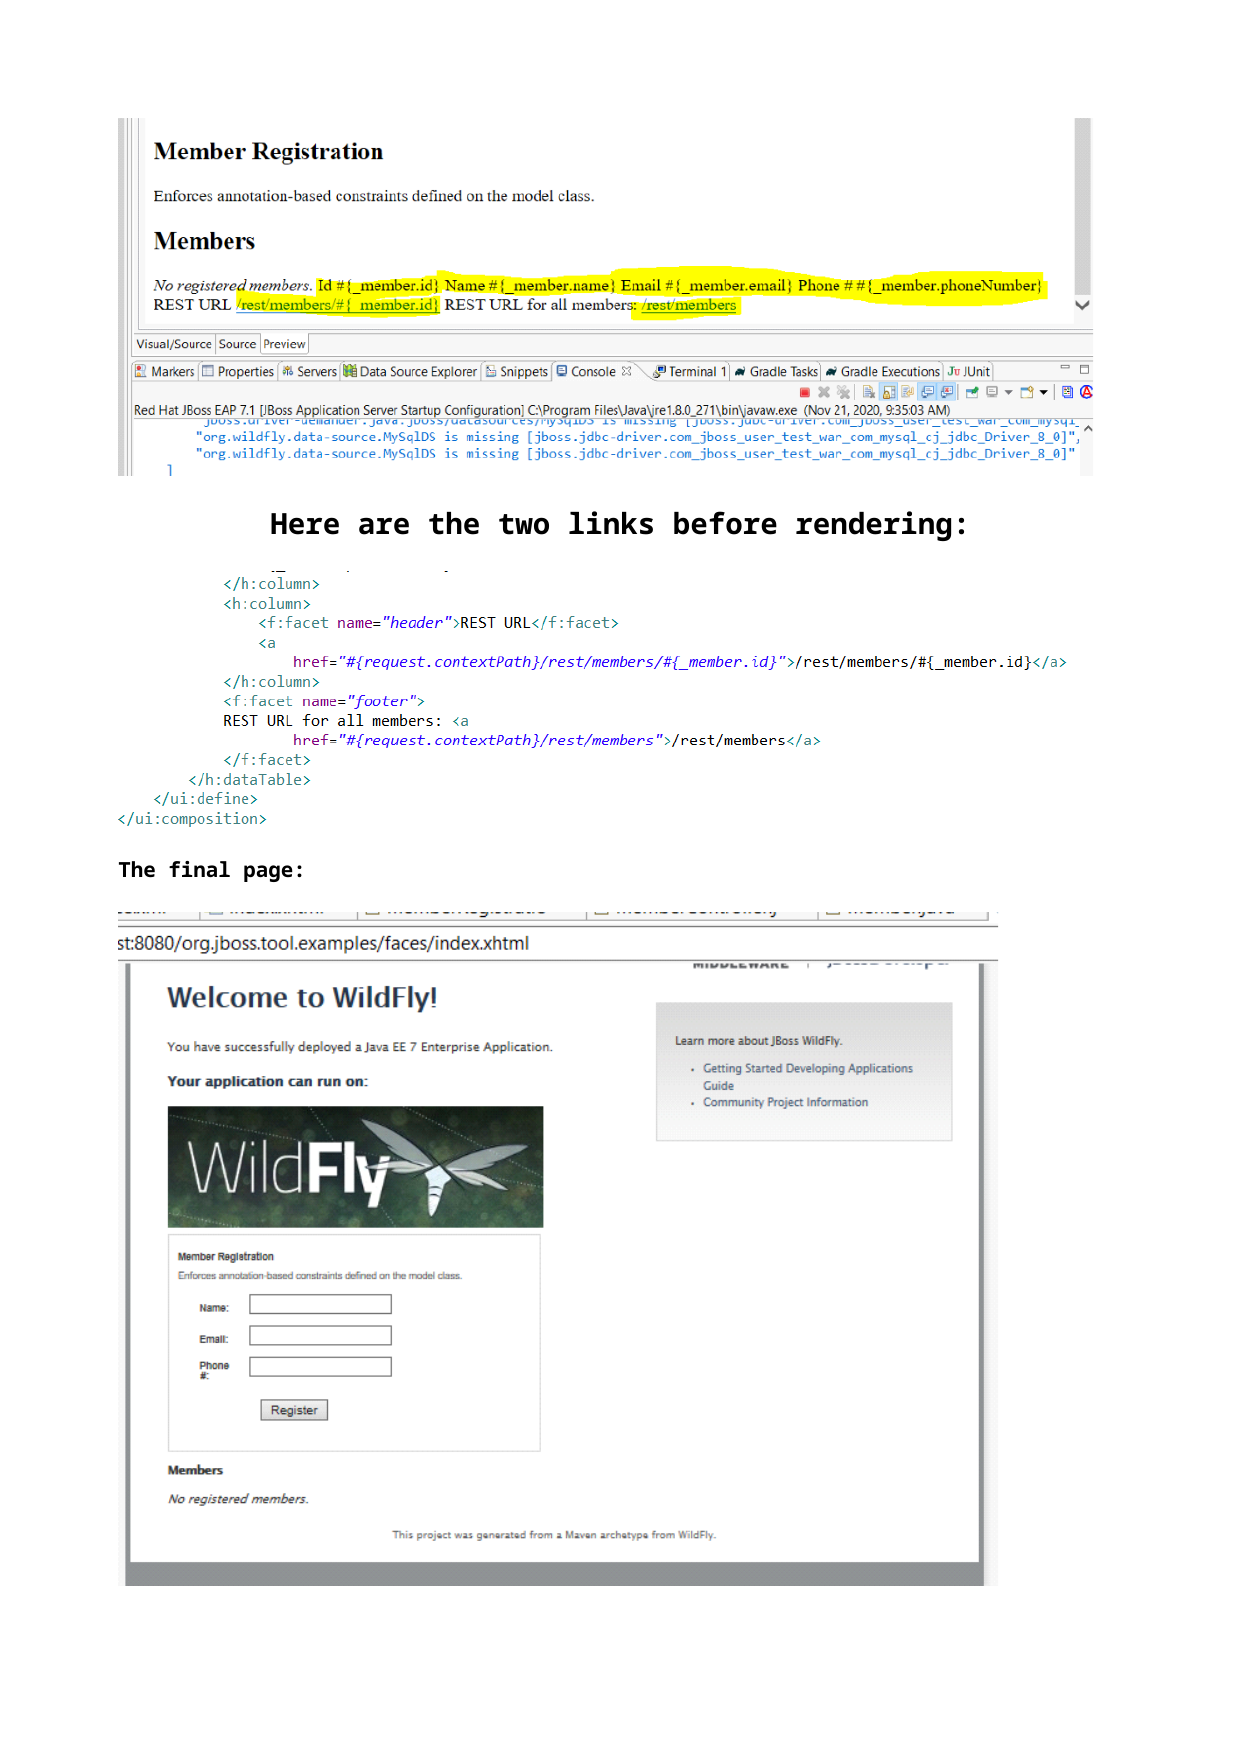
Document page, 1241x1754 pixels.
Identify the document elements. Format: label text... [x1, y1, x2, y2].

text The final page: [118, 856, 1122, 884]
text Here are the two links before rendering: [118, 504, 1122, 543]
